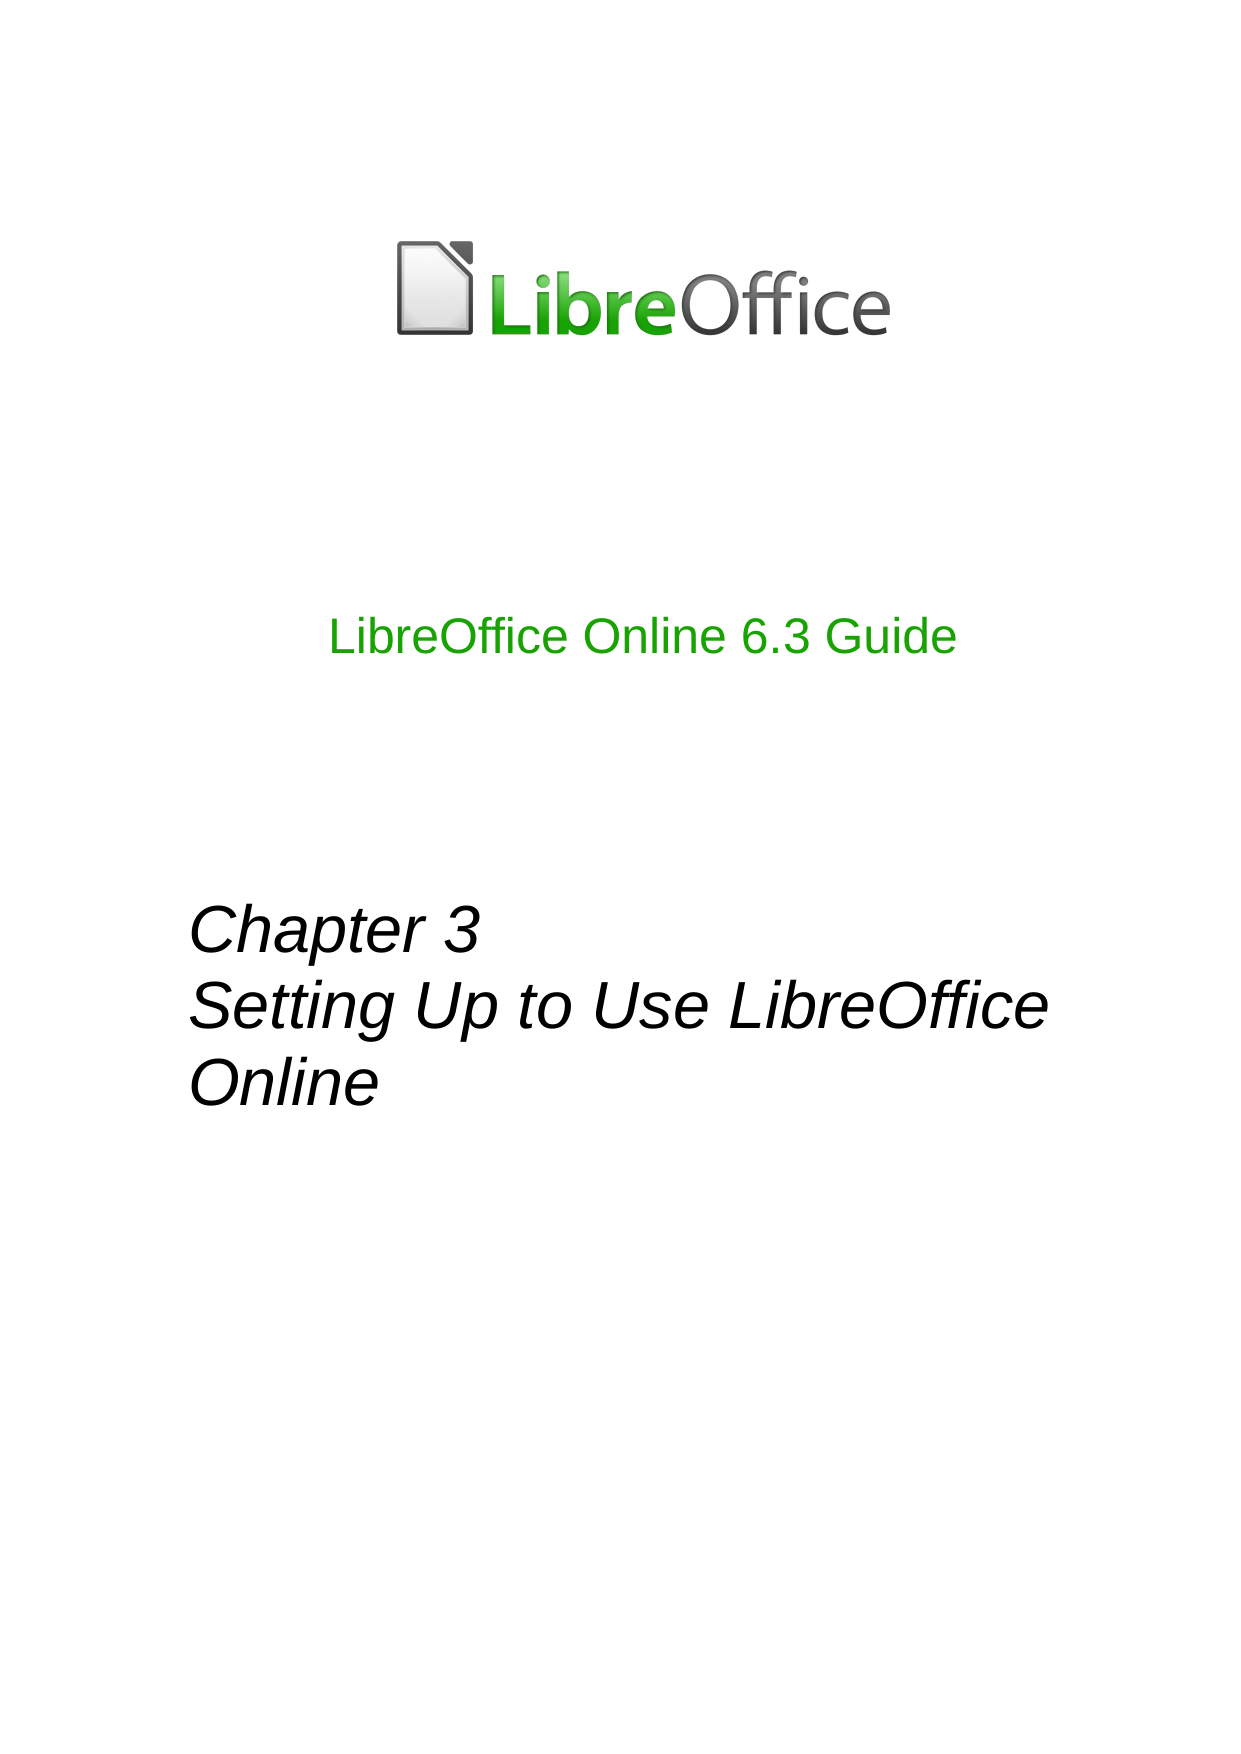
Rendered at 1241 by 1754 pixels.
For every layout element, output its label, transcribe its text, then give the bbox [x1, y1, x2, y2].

text LibreOffice Online 6.3 Guide [188, 607, 1098, 664]
picture [392, 236, 893, 342]
title Chapter 3 Setting Up to Use LibreOffice Online [188, 889, 1098, 1119]
